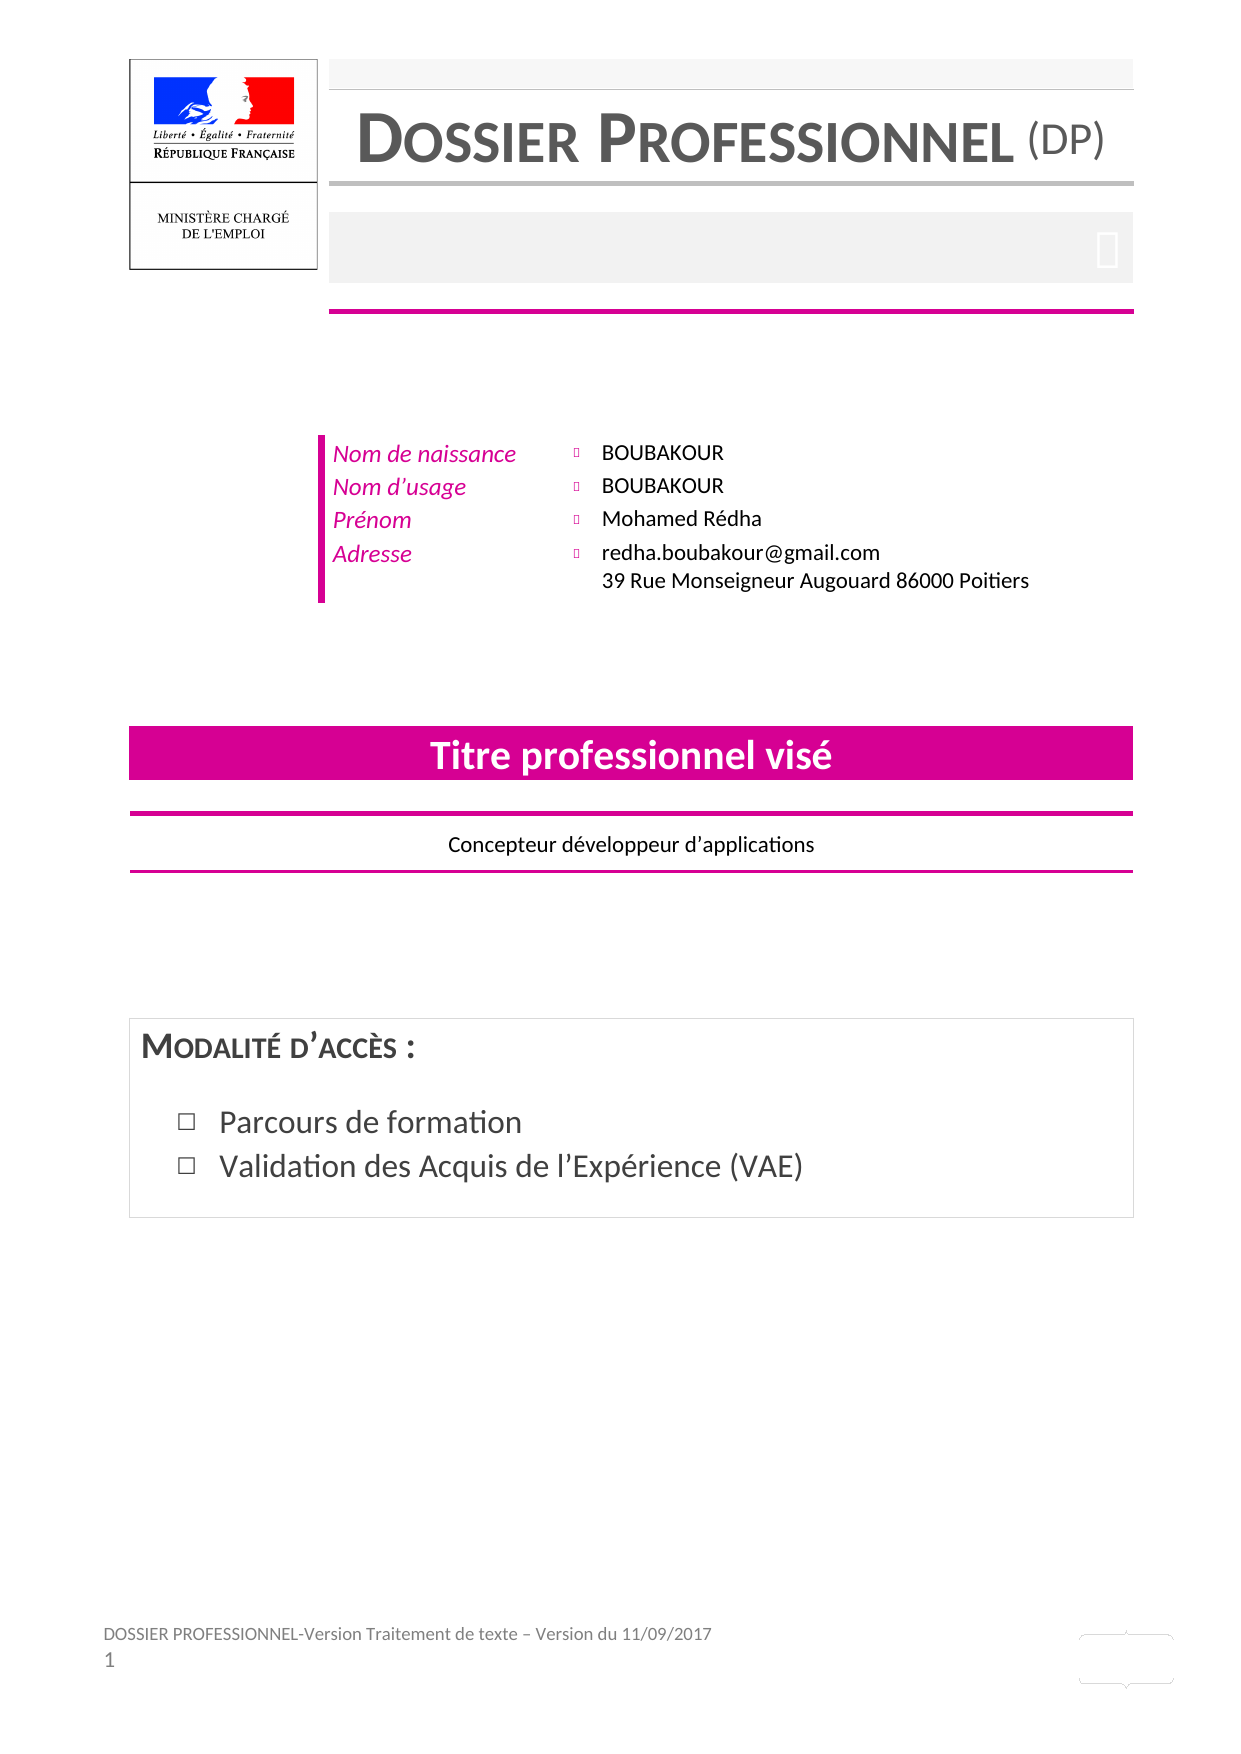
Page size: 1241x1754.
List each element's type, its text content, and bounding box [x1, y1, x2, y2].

table_header [566, 404, 590, 435]
table_cell BOUBAKOUR [590, 468, 1133, 502]
table_cell Adresse [325, 535, 566, 568]
table_cell Nom d’usage [325, 468, 566, 502]
table_cell Mohamed Rédha [590, 502, 1133, 535]
table_cell [566, 569, 590, 603]
table_cell Validation des Acquis de l’Expérience (VAE) [208, 1142, 1133, 1186]
table_cell [129, 870, 1133, 1018]
table_cell Concepteur développeur d’applications [129, 811, 1133, 870]
table_cell BOUBAKOUR [590, 435, 1133, 468]
table_cell Nom de naissance [325, 435, 566, 468]
table_cell Modalité d’accès : [130, 1019, 1133, 1067]
table_cell ☐ [130, 1142, 208, 1186]
table_cell [325, 569, 566, 603]
table_cell [129, 780, 1133, 811]
table_cell Parcours de formation [208, 1098, 1133, 1142]
table_header [321, 404, 566, 435]
table_header Titre professionnel visé [129, 726, 1133, 780]
table_cell [130, 1186, 1133, 1217]
table_cell  [566, 535, 590, 568]
table_header [590, 404, 1133, 435]
picture [129, 59, 318, 270]
table_cell redha.boubakour@gmail.com 39 Rue Monseigneur Augouard 86000 Poitiers [590, 535, 1133, 603]
table_cell  [566, 435, 590, 468]
table_cell Prénom [325, 502, 566, 535]
table_cell ☐ [130, 1098, 208, 1142]
table_cell [130, 1068, 1133, 1098]
table_cell  [566, 468, 590, 502]
table_cell  [566, 502, 590, 535]
